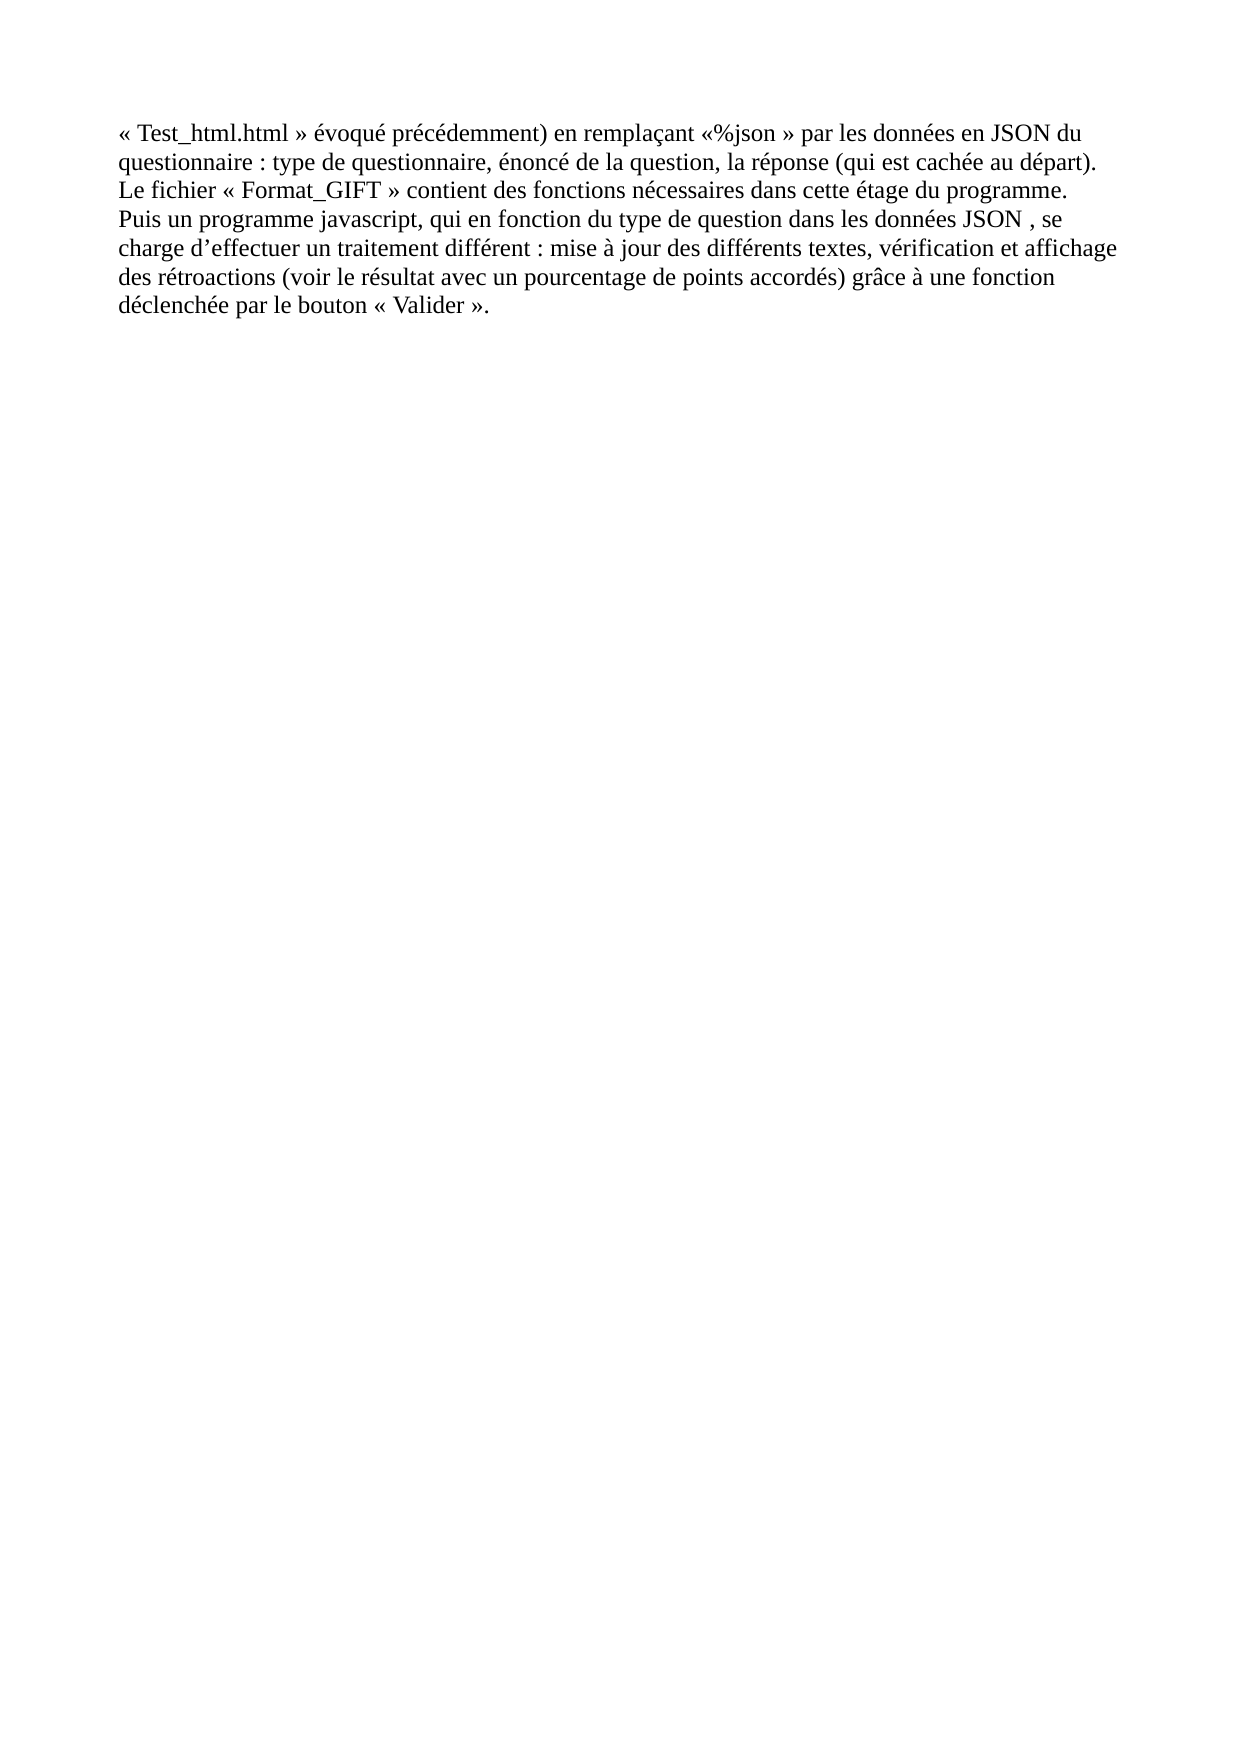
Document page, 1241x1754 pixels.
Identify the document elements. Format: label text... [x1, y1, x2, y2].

text « Test_html.html » évoqué précédemment) en remplaçant «%json » par les données en JSON du questionnaire : type de questionnaire, énoncé de la question, la réponse (qui est cachée au départ). Le fichier « Format_GIFT » contient des fonctions nécessaires dans cette étage du programme. [118, 118, 1122, 204]
text Puis un programme javascript, qui en fonction du type de question dans les données JSON , se charge d’effectuer un traitement différent : mise à jour des différents textes, vérification et affichage des rétroactions (voir le résultat avec un pourcentage de points accordés) grâce à une fonction déclenchée par le bouton « Valider ». [118, 204, 1122, 319]
